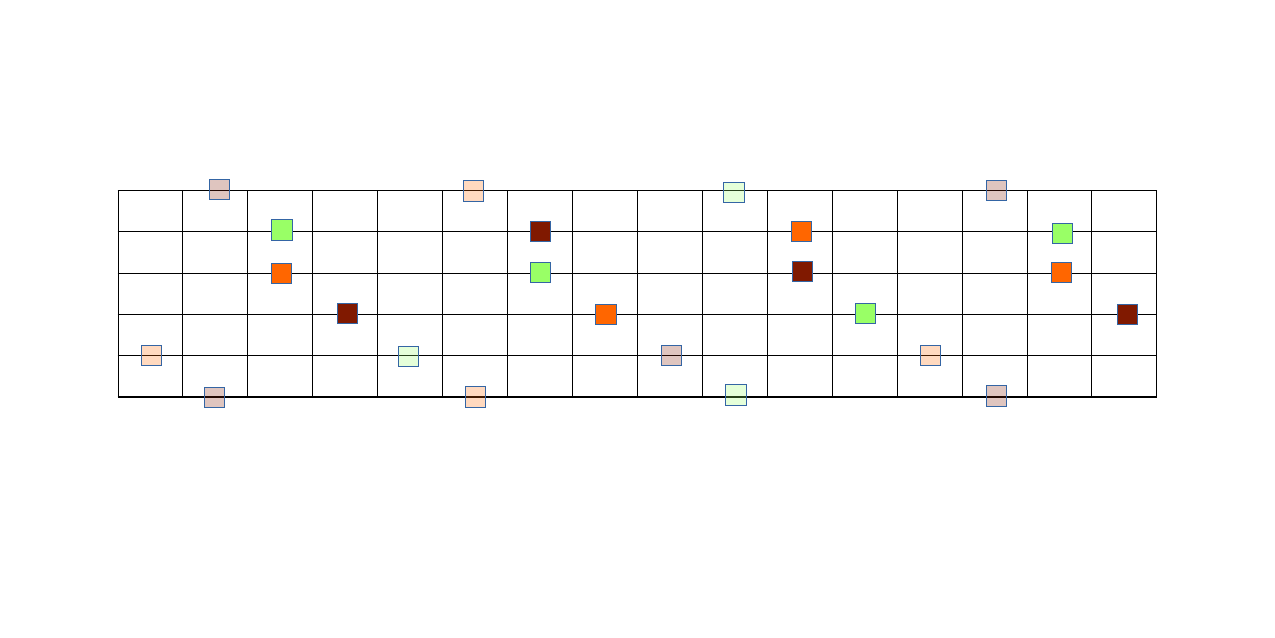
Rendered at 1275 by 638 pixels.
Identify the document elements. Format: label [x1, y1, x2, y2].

table_cell [833, 232, 897, 273]
table_cell [703, 232, 767, 273]
table_header [248, 191, 312, 231]
table_cell [573, 232, 637, 273]
table_cell [768, 356, 832, 396]
table_header [119, 191, 182, 231]
table_cell [248, 356, 312, 396]
table_header [963, 191, 1027, 231]
table_cell [443, 356, 507, 396]
table_cell [248, 232, 312, 273]
table_cell [573, 356, 637, 396]
table_cell [768, 232, 832, 273]
table_cell [703, 356, 767, 396]
table_cell [248, 274, 312, 314]
table_cell [443, 315, 507, 355]
table_cell [1092, 232, 1156, 273]
table_cell [119, 232, 182, 273]
table_cell [768, 315, 832, 355]
table_cell [638, 274, 702, 314]
table_cell [1092, 274, 1156, 314]
table_cell [1092, 315, 1156, 355]
table_cell [768, 274, 832, 314]
table_cell [443, 232, 507, 273]
table_header [703, 191, 767, 231]
table_cell [508, 232, 572, 273]
table_cell [508, 315, 572, 355]
table_cell [1092, 356, 1156, 396]
table_cell [833, 274, 897, 314]
table_header [638, 191, 702, 231]
table_cell [313, 232, 377, 273]
table_cell [378, 232, 442, 273]
table_header [898, 191, 962, 231]
table_header [1028, 191, 1091, 231]
table_cell [1028, 315, 1091, 355]
table_cell [183, 274, 247, 314]
table_cell [248, 315, 312, 355]
table_cell [898, 232, 962, 273]
table_cell [963, 274, 1027, 314]
table_cell [378, 315, 442, 355]
table_cell [638, 232, 702, 273]
table_cell [898, 315, 962, 355]
table_header [378, 191, 442, 231]
table_cell [183, 232, 247, 273]
table_header [443, 191, 507, 231]
table_header [508, 191, 572, 231]
table_header [1092, 191, 1156, 231]
table_header [833, 191, 897, 231]
table_cell [313, 356, 377, 396]
table_cell [1028, 356, 1091, 396]
table_cell [119, 274, 182, 314]
table_header [573, 191, 637, 231]
table_cell [119, 315, 182, 355]
table_header [183, 191, 247, 231]
table_cell [833, 356, 897, 396]
table_cell [638, 315, 702, 355]
table_cell [443, 274, 507, 314]
table_cell [508, 274, 572, 314]
table_header [768, 191, 832, 231]
table_cell [638, 356, 702, 396]
table_cell [313, 315, 377, 355]
table_cell [1028, 232, 1091, 273]
table_cell [378, 274, 442, 314]
table_header [313, 191, 377, 231]
table_cell [724, 191, 744, 202]
table_header [921, 346, 940, 355]
table_cell [963, 356, 1027, 396]
table_cell [703, 274, 767, 314]
table_cell [183, 315, 247, 355]
table_cell [508, 356, 572, 396]
table_cell [898, 274, 962, 314]
table_cell [119, 356, 182, 396]
table_cell [898, 356, 962, 396]
table_cell [378, 356, 442, 396]
table_cell [963, 315, 1027, 355]
table_cell [573, 315, 637, 355]
table_cell [183, 356, 247, 396]
table_cell [573, 274, 637, 314]
table_header [142, 356, 161, 365]
table_cell [963, 232, 1027, 273]
table_cell [703, 315, 767, 355]
table_cell [313, 274, 377, 314]
table_cell [833, 315, 897, 355]
table_cell [1028, 274, 1091, 314]
